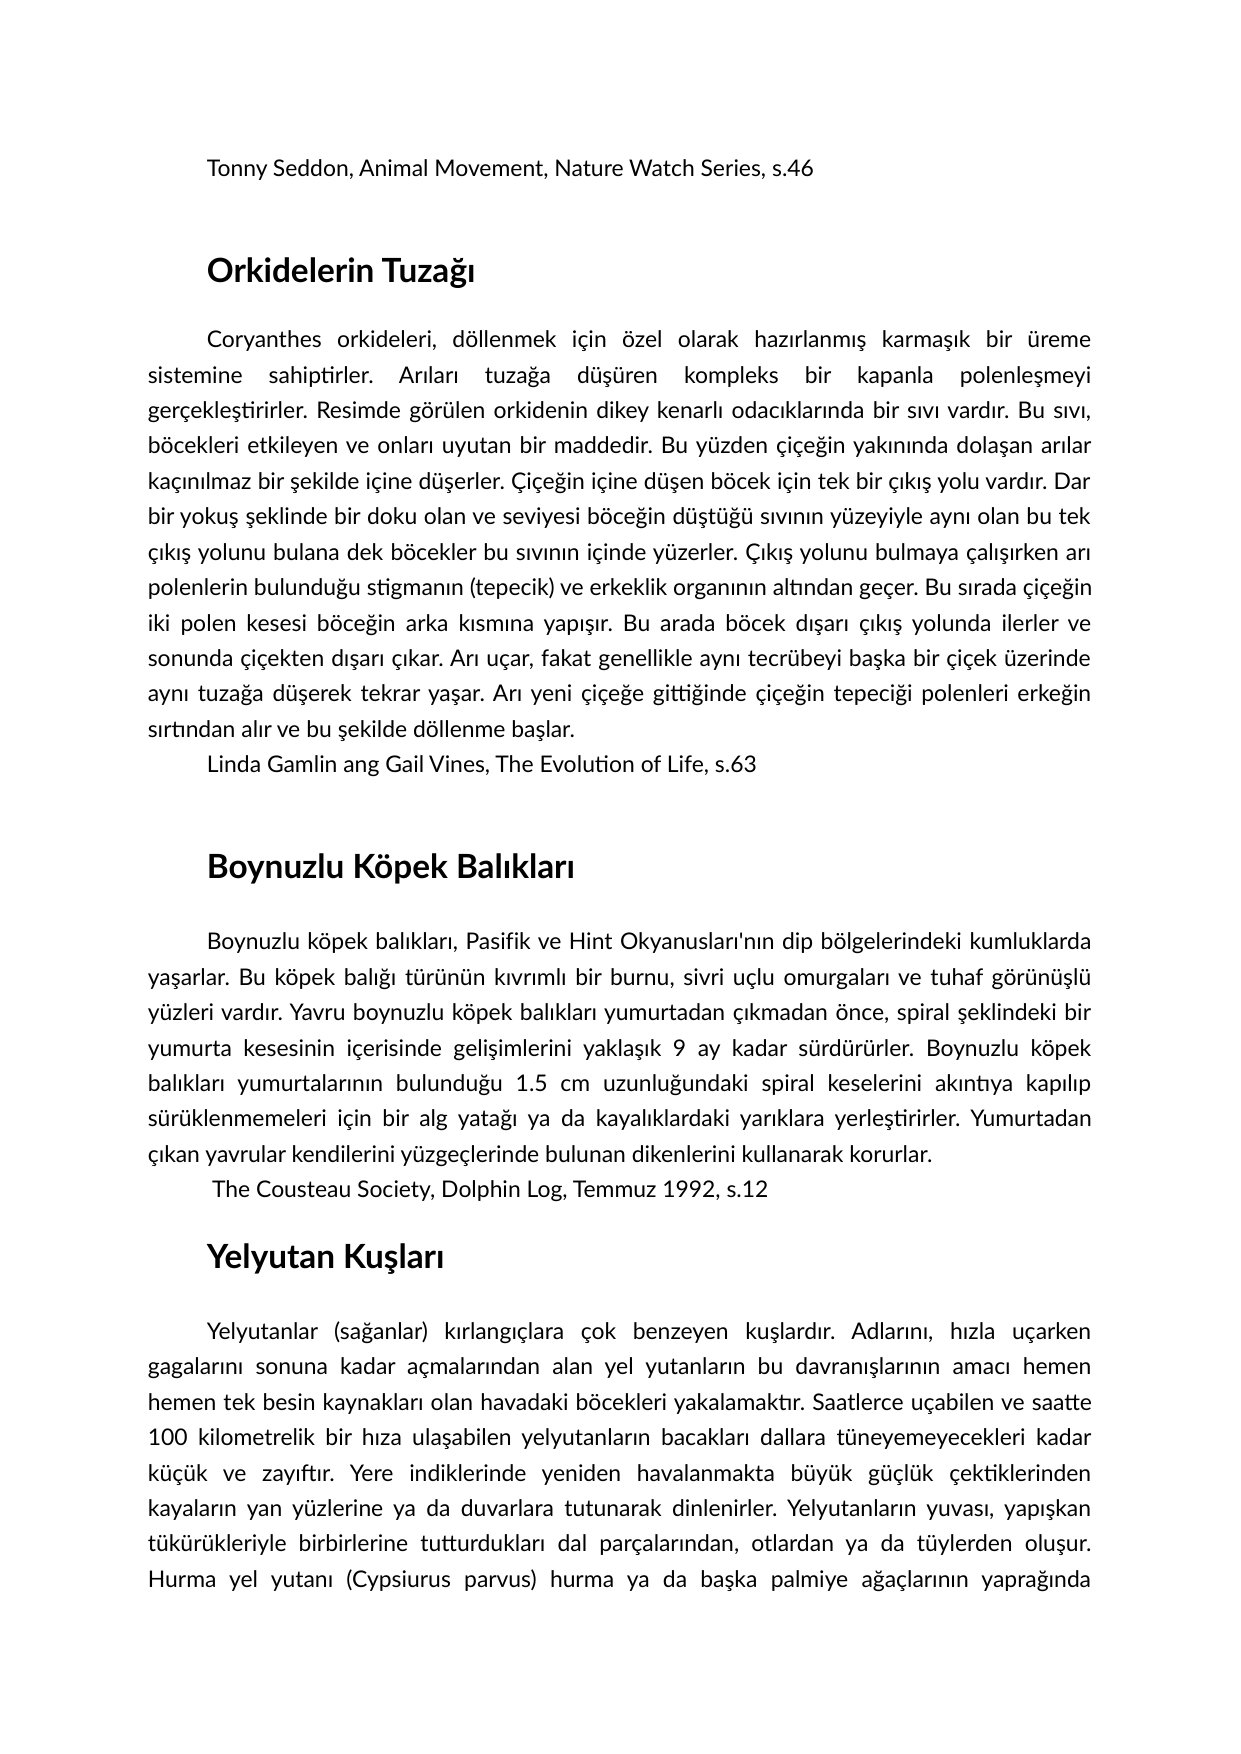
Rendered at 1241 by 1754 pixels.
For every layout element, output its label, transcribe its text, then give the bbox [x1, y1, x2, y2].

text The Cousteau Society, Dolphin Log, Temmuz 1992, s.12 [148, 1169, 1093, 1205]
subtitle Yelyutan Kuşları [148, 1240, 1093, 1276]
subtitle Boynuzlu Köpek Balıkları [148, 851, 1093, 886]
text Yelyutanlar (sağanlar) kırlangıçlara çok benzeyen kuşlardır. Adlarını, hızla uçarken gagalarını sonuna kadar açmalarından alan yel yutanların bu davranışlarının amacı hemen hemen tek besin kaynakları olan havadaki böcekleri yakalamaktır. Saatlerce uçabilen ve saatte 100 kilometrelik bir hıza ulaşabilen yelyutanların bacakları dallara tüneyemeyecekleri kadar küçük ve zayıftır. Yere indiklerinde yeniden havalanmakta büyük güçlük çektiklerinden kayaların yan yüzlerine ya da duvarlara tutunarak dinlenirler. Yelyutanların yuvası, yapışkan tükürükleriyle birbirlerine tutturdukları dal parçalarından, otlardan ya da tüylerden oluşur. Hurma yel yutanı (Cypsiurus parvus) hurma ya da başka palmiye ağaçlarının yaprağında [148, 1311, 1093, 1594]
subtitle Orkidelerin Tuzağı [148, 254, 1093, 289]
text Linda Gamlin ang Gail Vines, The Evolution of Life, s.63 [148, 744, 1093, 780]
text Boynuzlu köpek balıkları, Pasifik ve Hint Okyanusları'nın dip bölgelerindeki kumluklarda yaşarlar. Bu köpek balığı türünün kıvrımlı bir burnu, sivri uçlu omurgaları ve tuhaf görünüşlü yüzleri vardır. Yavru boynuzlu köpek balıkları yumurtadan çıkmadan önce, spiral şeklindeki bir yumurta kesesinin içerisinde gelişimlerini yaklaşık 9 ay kadar sürdürürler. Boynuzlu köpek balıkları yumurtalarının bulunduğu 1.5 cm uzunluğundaki spiral keselerini akıntıya kapılıp sürüklenmemeleri için bir alg yatağı ya da kayalıklardaki yarıklara yerleştirirler. Yumurtadan çıkan yavrular kendilerini yüzgeçlerinde bulunan dikenlerini kullanarak korurlar. [148, 921, 1093, 1169]
text Coryanthes orkideleri, döllenmek için özel olarak hazırlanmış karmaşık bir üreme sistemine sahiptirler. Arıları tuzağa düşüren kompleks bir kapanla polenleşmeyi gerçekleştirirler. Resimde görülen orkidenin dikey kenarlı odacıklarında bir sıvı vardır. Bu sıvı, böcekleri etkileyen ve onları uyutan bir maddedir. Bu yüzden çiçeğin yakınında dolaşan arılar kaçınılmaz bir şekilde içine düşerler. Çiçeğin içine düşen böcek için tek bir çıkış yolu vardır. Dar bir yokuş şeklinde bir doku olan ve seviyesi böceğin düştüğü sıvının yüzeyiyle aynı olan bu tek çıkış yolunu bulana dek böcekler bu sıvının içinde yüzerler. Çıkış yolunu bulmaya çalışırken arı polenlerin bulunduğu stigmanın (tepecik) ve erkeklik organının altından geçer. Bu sırada çiçeğin iki polen kesesi böceğin arka kısmına yapışır. Bu arada böcek dışarı çıkış yolunda ilerler ve sonunda çiçekten dışarı çıkar. Arı uçar, fakat genellikle aynı tecrübeyi başka bir çiçek üzerinde aynı tuzağa düşerek tekrar yaşar. Arı yeni çiçeğe gittiğinde çiçeğin tepeciği polenleri erkeğin sırtından alır ve bu şekilde döllenme başlar. [148, 319, 1093, 744]
text Tonny Seddon, Animal Movement, Nature Watch Series, s.46 [148, 148, 1093, 183]
